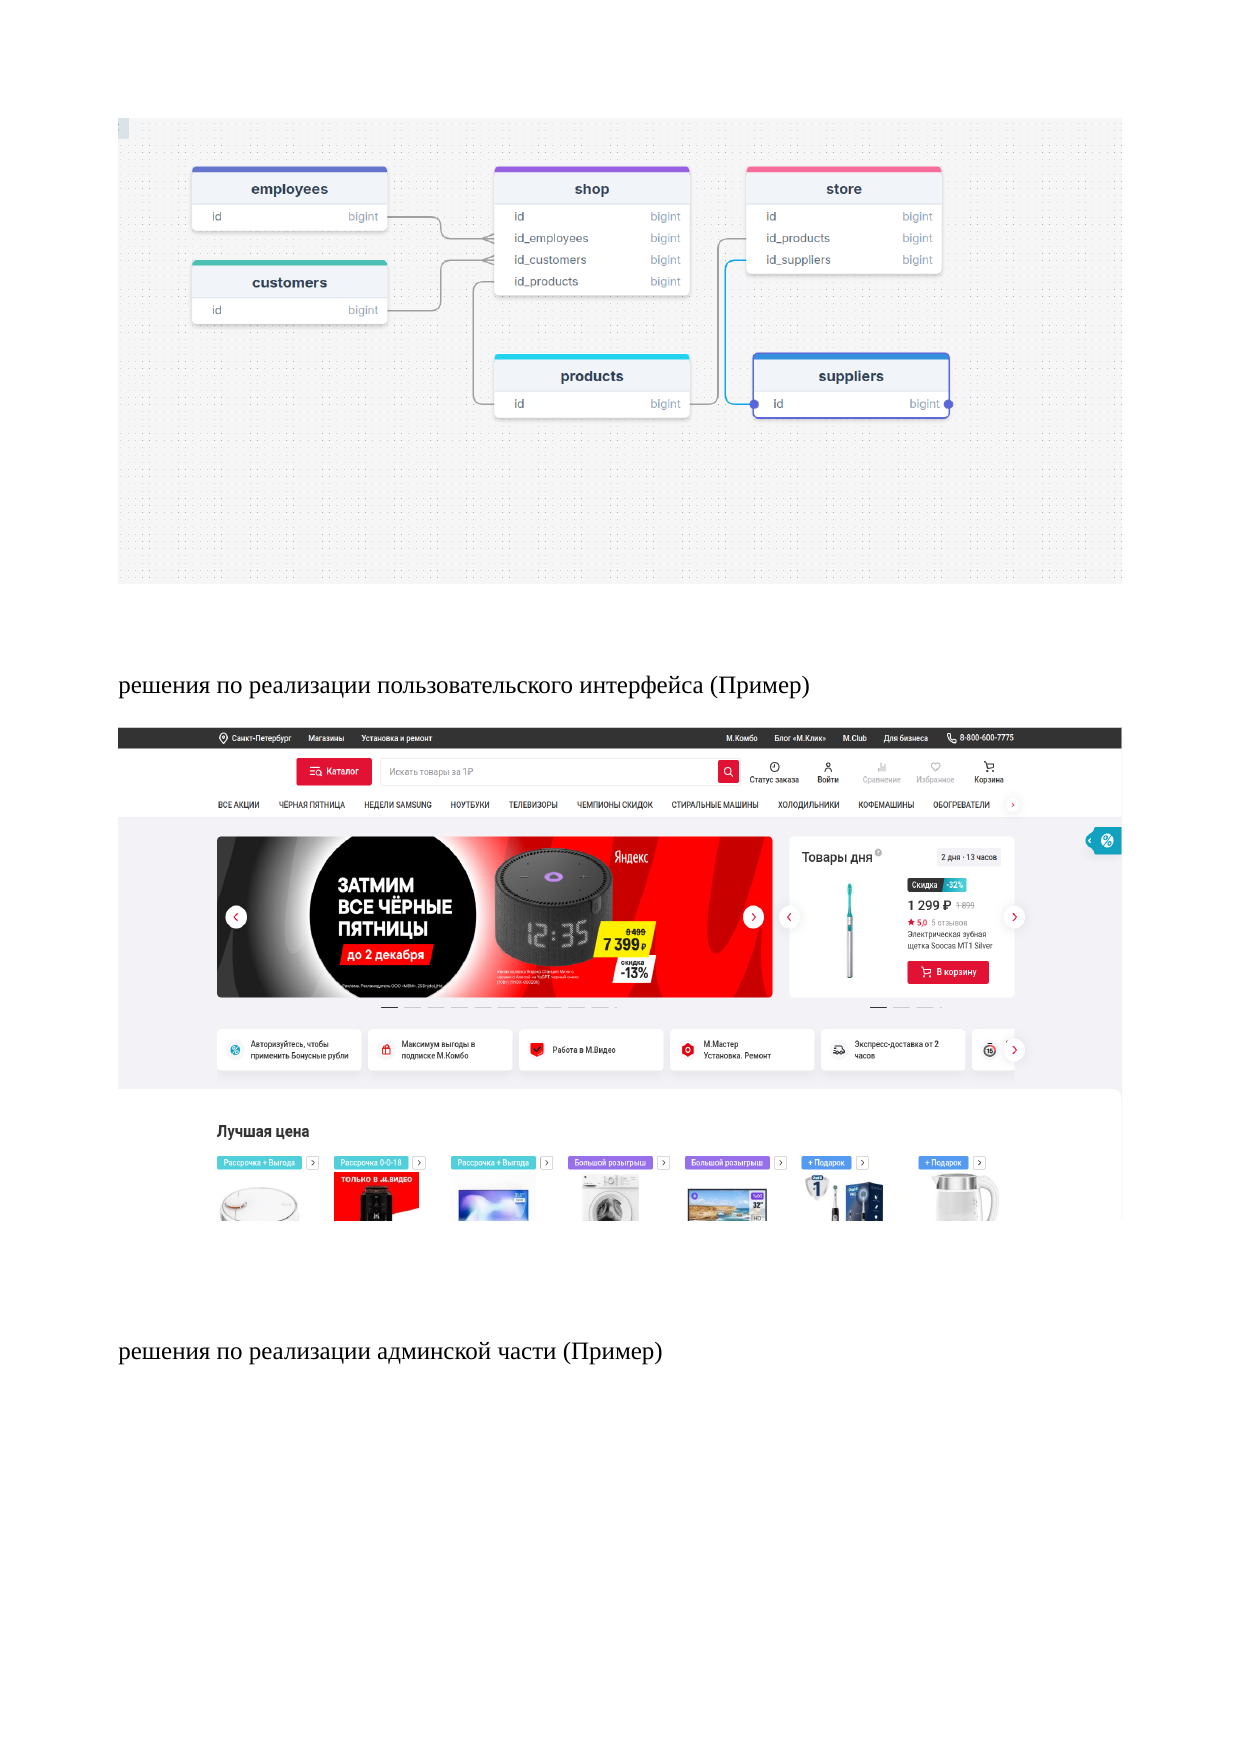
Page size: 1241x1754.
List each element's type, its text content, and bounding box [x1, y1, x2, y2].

picture [118, 118, 1123, 584]
text решения по реализации пользовательского интерфейса (Пример) [118, 584, 1122, 698]
picture [118, 727, 1123, 1221]
text решения по реализации админской части (Пример) [118, 1336, 1122, 1364]
